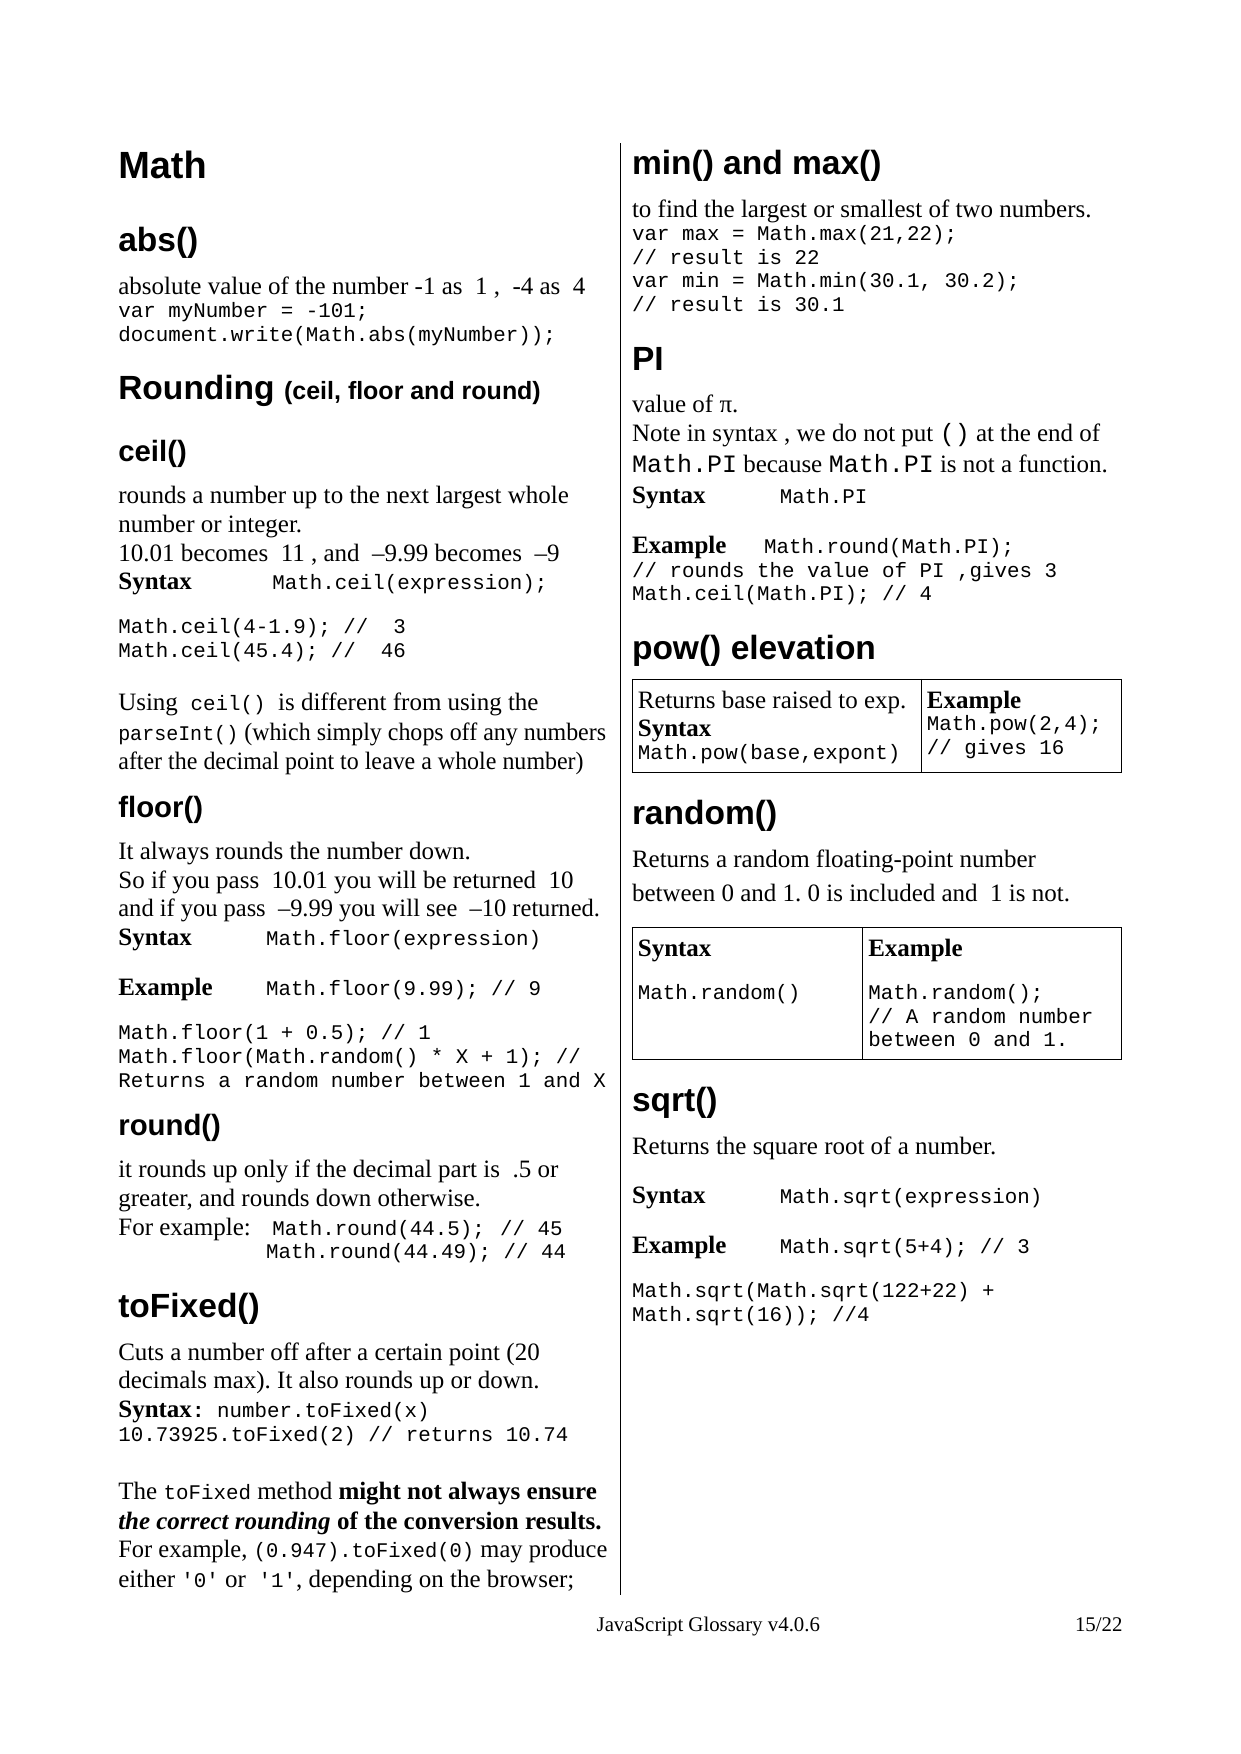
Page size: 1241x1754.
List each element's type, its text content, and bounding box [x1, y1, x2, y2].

subtitle random() [632, 792, 1122, 831]
text 10.01 becomes 11 , and –9.99 becomes –9 [118, 538, 608, 566]
subtitle abs() [118, 220, 608, 259]
text Math.round(44.49); // 44 [118, 1241, 608, 1265]
text Example Math.sqrt(5+4); // 3 [632, 1230, 1122, 1259]
table_header Example Math.pow(2,4); // gives 16 [922, 680, 1121, 772]
text 10.73925.toFixed(2) // returns 10.74 [118, 1424, 608, 1447]
subtitle pow() elevation [632, 628, 1122, 666]
text var myNumber = -101; [118, 300, 608, 324]
subtitle Math [118, 143, 608, 187]
text Syntax Math.sqrt(expression) [632, 1180, 1122, 1209]
table_header Returns base raised to exp. Syntax Math.pow(base,expont) [633, 680, 921, 772]
text var min = Math.min(30.1, 30.2); [632, 270, 1122, 294]
text Returns the square root of a number. [632, 1131, 1122, 1159]
text Cuts a number off after a certain point (20 decimals max). It also rounds up or down. [118, 1337, 608, 1394]
text // rounds the value of PI ,gives 3 [632, 559, 1122, 583]
subtitle floor() [118, 790, 608, 823]
text it rounds up only if the decimal part is .5 or greater, and rounds down otherwise. [118, 1154, 608, 1212]
text Math.ceil(Math.PI); // 4 [632, 583, 1122, 607]
text document.write(Math.abs(myNumber)); [118, 324, 608, 347]
text Syntax Math.floor(expression) [118, 922, 608, 952]
text var max = Math.max(21,22); [632, 223, 1122, 247]
text Note in syntax , we do not put () at the end of Math.PI because Math.PI is not a function. [632, 418, 1122, 480]
text Example Math.floor(9.99); // 9 [118, 972, 608, 1002]
subtitle round() [118, 1108, 608, 1142]
text Syntax Math.ceil(expression); [118, 566, 608, 596]
text Math.floor(1 + 0.5); // 1 [118, 1022, 608, 1046]
text Math.floor(Math.random() * X + 1); // Returns a random number between 1 and X [118, 1046, 608, 1093]
text to find the largest or smallest of two numbers. [632, 194, 1122, 223]
text Math.ceil(4-1.9); // 3 [118, 616, 608, 640]
text absolute value of the number -1 as 1 , -4 as 4 [118, 271, 608, 300]
text It always rounds the number down. [118, 836, 608, 865]
subtitle toFixed() [118, 1286, 608, 1324]
table_header Example Math.random(); // A random number between 0 and 1. [863, 928, 1121, 1059]
text Example Math.round(Math.PI); [632, 530, 1122, 559]
text rounds a number up to the next largest whole number or integer. [118, 480, 608, 538]
text Syntax Math.PI [632, 480, 1122, 509]
text Returns a random floating-point number between 0 and 1. 0 is included and 1 is not. [632, 844, 1122, 907]
text So if you pass 10.01 you will be returned 10 and if you pass –9.99 you will see –10 returned. [118, 865, 608, 922]
text Math.sqrt(Math.sqrt(122+22) + Math.sqrt(16)); //4 [632, 1280, 1122, 1327]
subtitle PI [632, 338, 1122, 377]
text Using ceil() is different from using the parseInt() (which simply chops off any numbers after the decimal point to leave a whole number) [118, 687, 608, 775]
text Syntax: number.toFixed(x) [118, 1394, 608, 1424]
subtitle ceil() [118, 434, 608, 468]
text Math.ceil(45.4); // 46 [118, 640, 608, 664]
table_header Syntax Math.random() [633, 928, 862, 1059]
subtitle sqrt() [632, 1080, 1122, 1118]
text // result is 30.1 [632, 294, 1122, 318]
text value of π. [632, 389, 1122, 418]
subtitle min() and max() [632, 143, 1122, 182]
text The toFixed method might not always ensure the correct rounding of the conversion results. For example, (0.947).toFixed(0) may produce either '0' or '1', depending on the browser; [118, 1476, 608, 1594]
text // result is 22 [632, 247, 1122, 270]
text For example: Math.round(44.5); // 45 [118, 1212, 608, 1241]
subtitle Rounding (ceil, floor and round) [118, 368, 608, 407]
